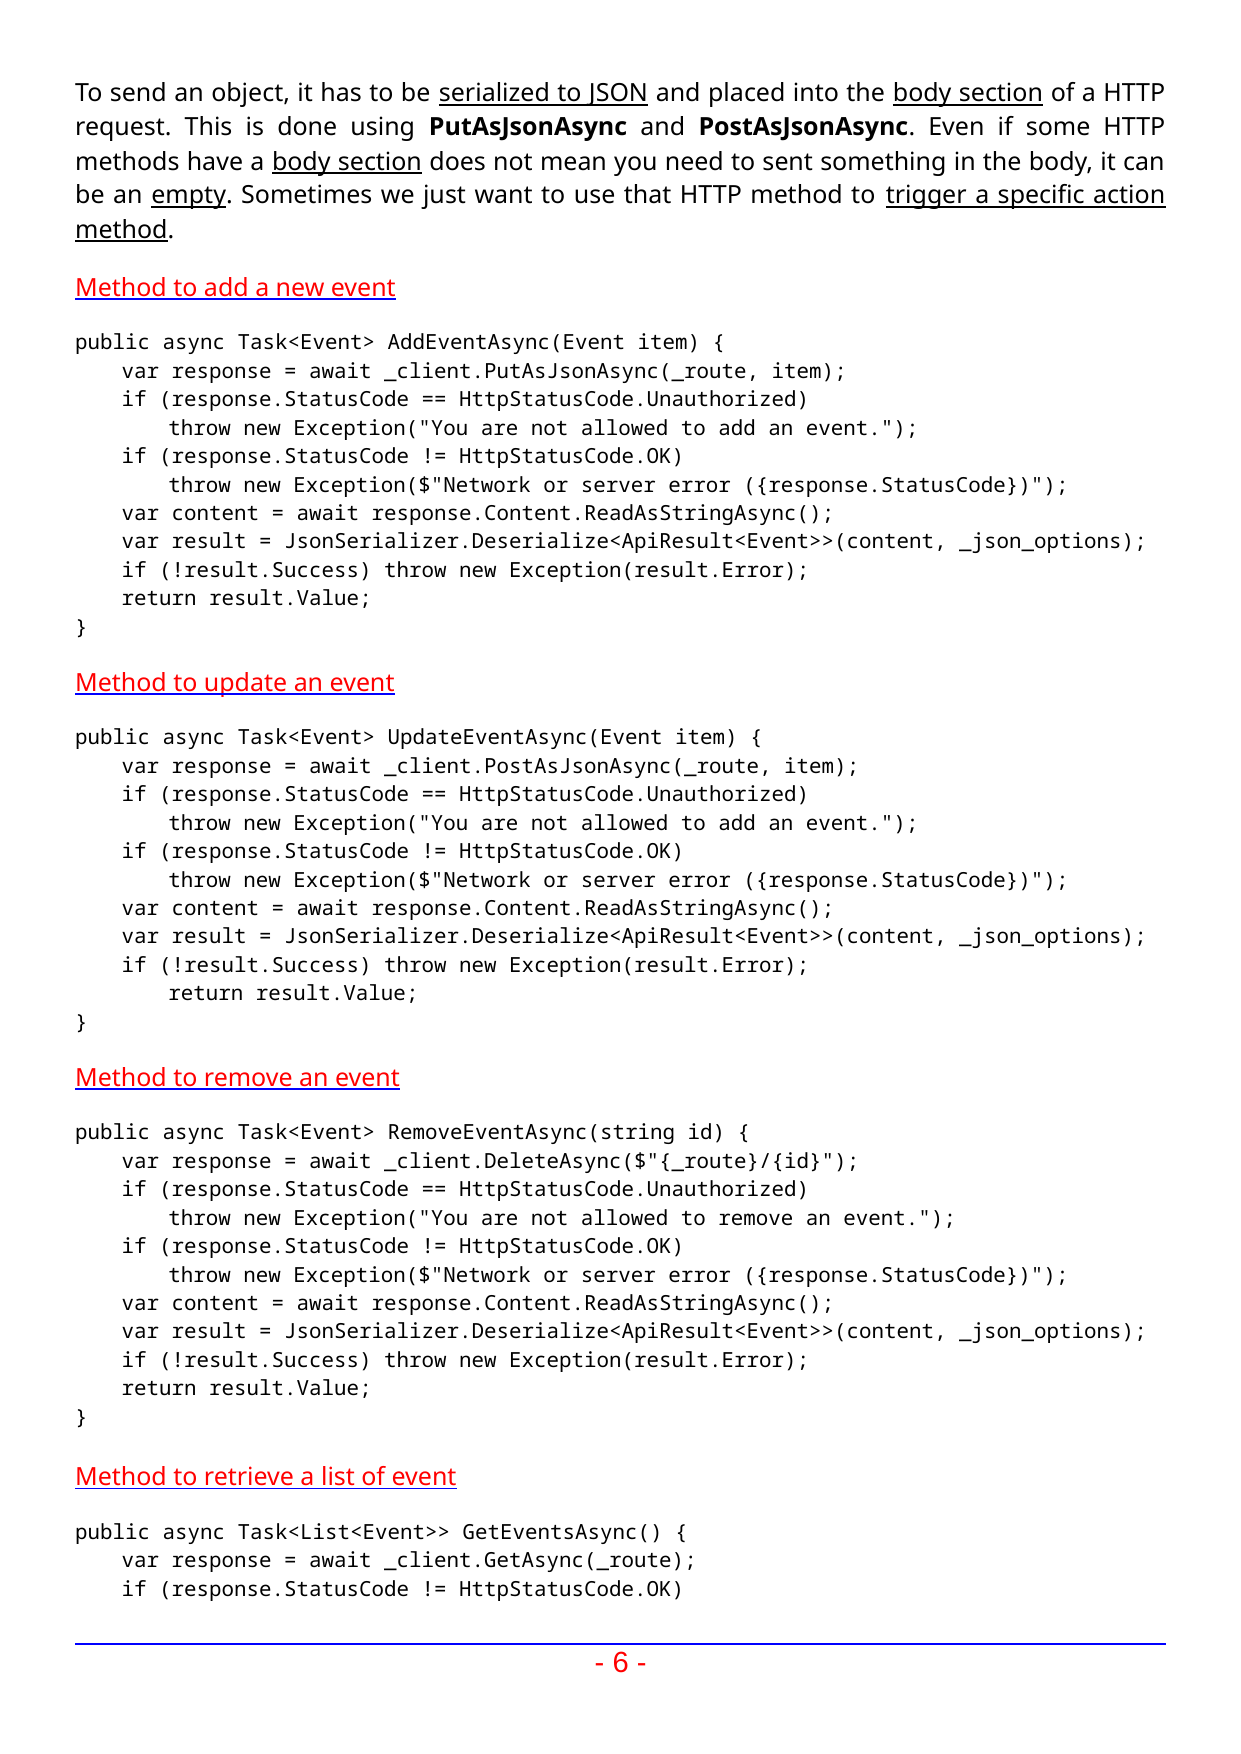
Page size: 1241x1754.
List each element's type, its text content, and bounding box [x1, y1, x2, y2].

text } [75, 1402, 1166, 1430]
text Method to update an event [75, 664, 1166, 698]
text if (!result.Success) throw new Exception(result.Error); [75, 950, 1166, 978]
text throw new Exception("You are not allowed to add an event."); [75, 808, 1166, 836]
text if (response.StatusCode == HttpStatusCode.Unauthorized) [75, 1174, 1166, 1203]
text } [75, 1007, 1166, 1035]
text return result.Value; [75, 978, 1166, 1007]
text To send an object, it has to be serialized to JSON and placed into the body section of a HTTP request. This is done using PutAsJsonAsync and PostAsJsonAsync. Even if some HTTP methods have a body section does not mean you need to sent something in the body, it can be an empty. Sometimes we just want to use that HTTP method to trigger a specific action method. [75, 75, 1166, 245]
text throw new Exception($"Network or server error ({response.StatusCode})"); [75, 865, 1166, 893]
text var result = JsonSerializer.Deserialize<ApiResult<Event>>(content, _json_options); [75, 527, 1166, 555]
text if (!result.Success) throw new Exception(result.Error); [75, 1345, 1166, 1373]
text if (!result.Success) throw new Exception(result.Error); [75, 555, 1166, 583]
text } [75, 612, 1166, 640]
text var content = await response.Content.ReadAsStringAsync(); [75, 498, 1166, 527]
text public async Task<Event> AddEventAsync(Event item) { [75, 327, 1166, 356]
text public async Task<List<Event>> GetEventsAsync() { [75, 1517, 1166, 1545]
text var response = await _client.DeleteAsync($"{_route}/{id}"); [75, 1146, 1166, 1174]
text if (response.StatusCode != HttpStatusCode.OK) [75, 836, 1166, 865]
text var response = await _client.GetAsync(_route); [75, 1545, 1166, 1574]
text throw new Exception("You are not allowed to add an event."); [75, 413, 1166, 441]
text public async Task<Event> UpdateEventAsync(Event item) { [75, 722, 1166, 751]
text Method to add a new event [75, 269, 1166, 303]
text return result.Value; [75, 1373, 1166, 1402]
text var content = await response.Content.ReadAsStringAsync(); [75, 893, 1166, 922]
text Method to retrieve a list of event [75, 1459, 1166, 1493]
text var response = await _client.PostAsJsonAsync(_route, item); [75, 751, 1166, 779]
text throw new Exception($"Network or server error ({response.StatusCode})"); [75, 470, 1166, 498]
text if (response.StatusCode != HttpStatusCode.OK) [75, 1574, 1166, 1602]
text if (response.StatusCode == HttpStatusCode.Unauthorized) [75, 384, 1166, 413]
text var response = await _client.PutAsJsonAsync(_route, item); [75, 356, 1166, 384]
text if (response.StatusCode != HttpStatusCode.OK) [75, 1231, 1166, 1260]
text var result = JsonSerializer.Deserialize<ApiResult<Event>>(content, _json_options); [75, 1317, 1166, 1345]
text return result.Value; [75, 583, 1166, 612]
text throw new Exception("You are not allowed to remove an event."); [75, 1203, 1166, 1231]
text if (response.StatusCode == HttpStatusCode.Unauthorized) [75, 779, 1166, 808]
text if (response.StatusCode != HttpStatusCode.OK) [75, 441, 1166, 470]
text var content = await response.Content.ReadAsStringAsync(); [75, 1288, 1166, 1317]
text var result = JsonSerializer.Deserialize<ApiResult<Event>>(content, _json_options); [75, 922, 1166, 950]
text Method to remove an event [75, 1059, 1166, 1093]
text throw new Exception($"Network or server error ({response.StatusCode})"); [75, 1260, 1166, 1288]
text public async Task<Event> RemoveEventAsync(string id) { [75, 1117, 1166, 1146]
